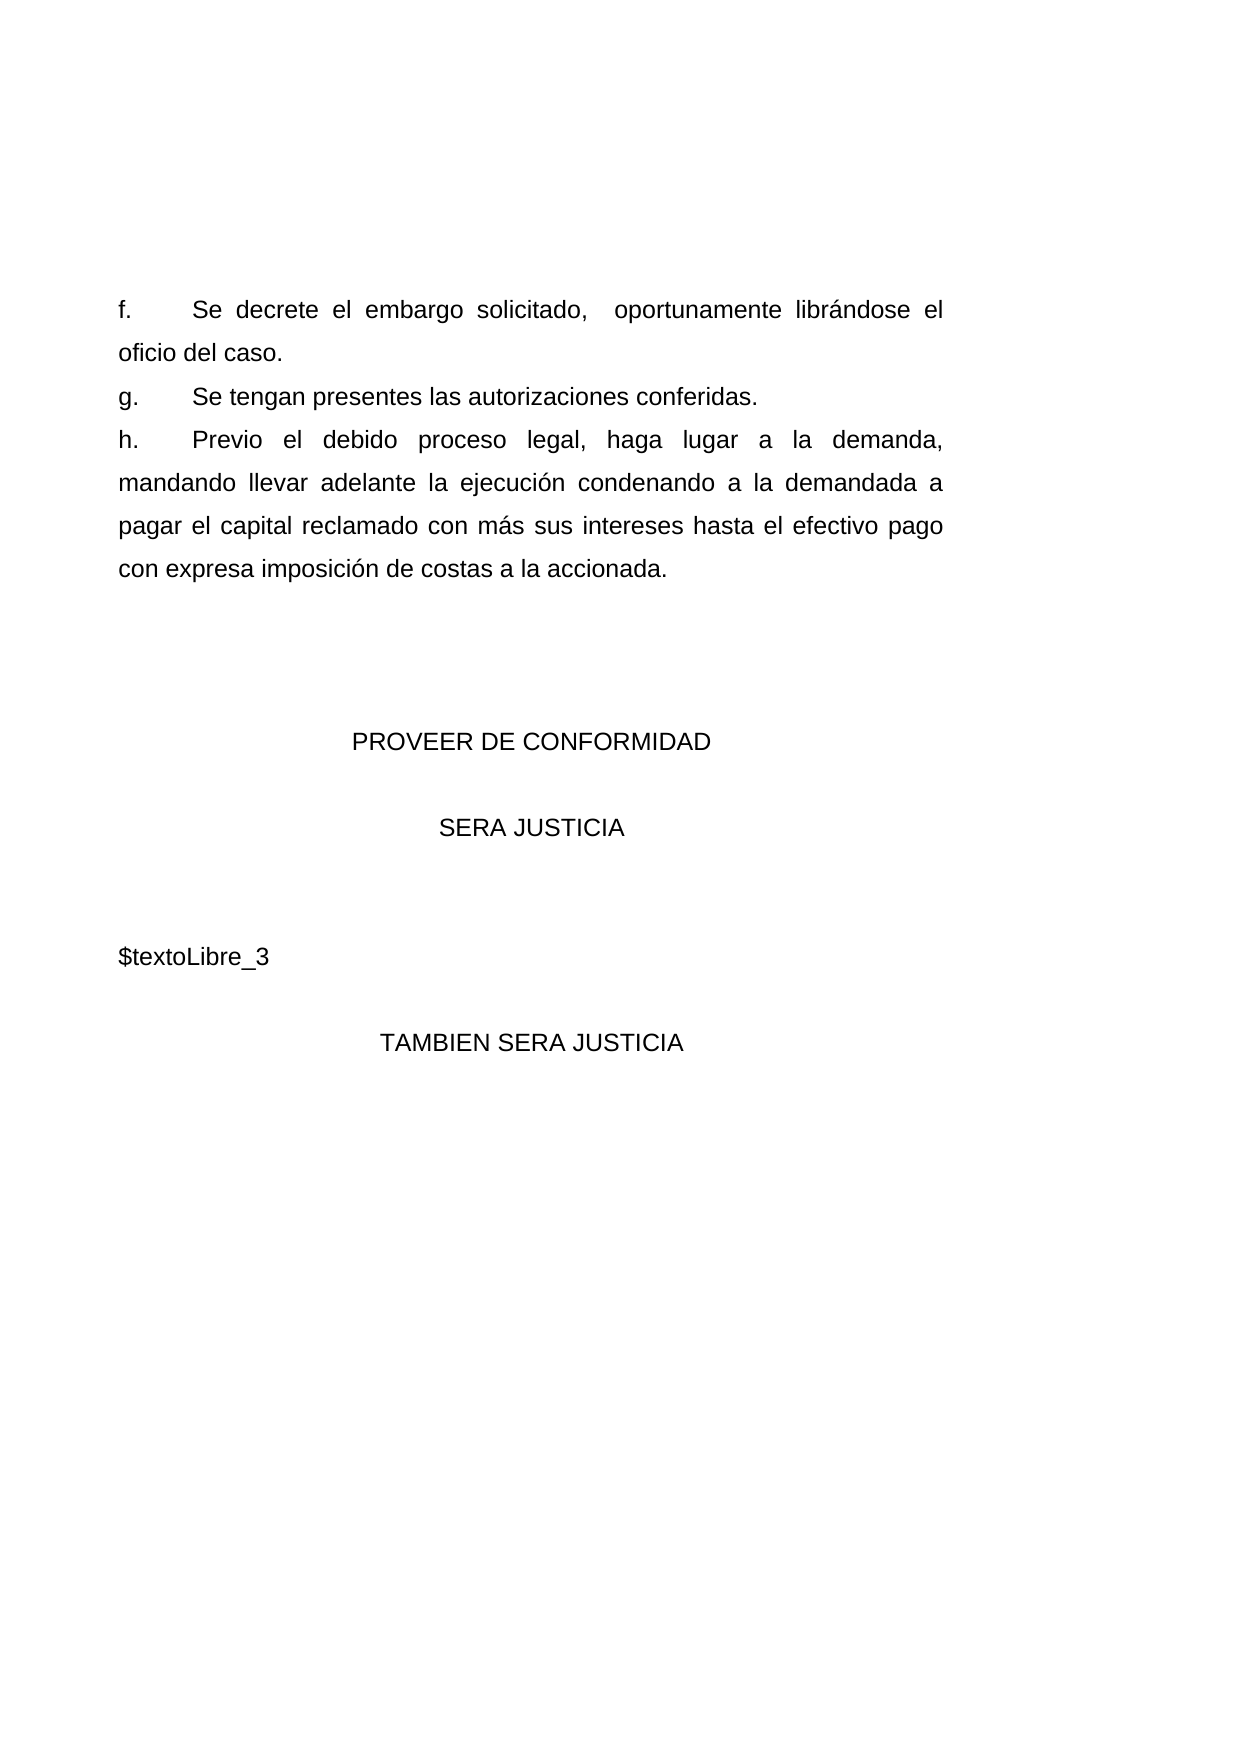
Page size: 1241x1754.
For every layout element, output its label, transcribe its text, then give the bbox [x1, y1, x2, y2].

text g. Se tengan presentes las autorizaciones conferidas. [118, 382, 945, 410]
text SERA JUSTICIA [118, 813, 945, 842]
text TAMBIEN SERA JUSTICIA [118, 1028, 945, 1057]
text $textoLibre_3 [118, 942, 945, 971]
text PROVEER DE CONFORMIDAD [118, 727, 945, 755]
text h. Previo el debido proceso legal, haga lugar a la demanda, mandando llevar adelante la ejecución condenando a la demandada a pagar el capital reclamado con más sus intereses hasta el efectivo pago con expresa imposición de costas a la accionada. [118, 425, 945, 583]
text f. Se decrete el embargo solicitado, oportunamente librándose el oficio del caso. [118, 295, 945, 367]
